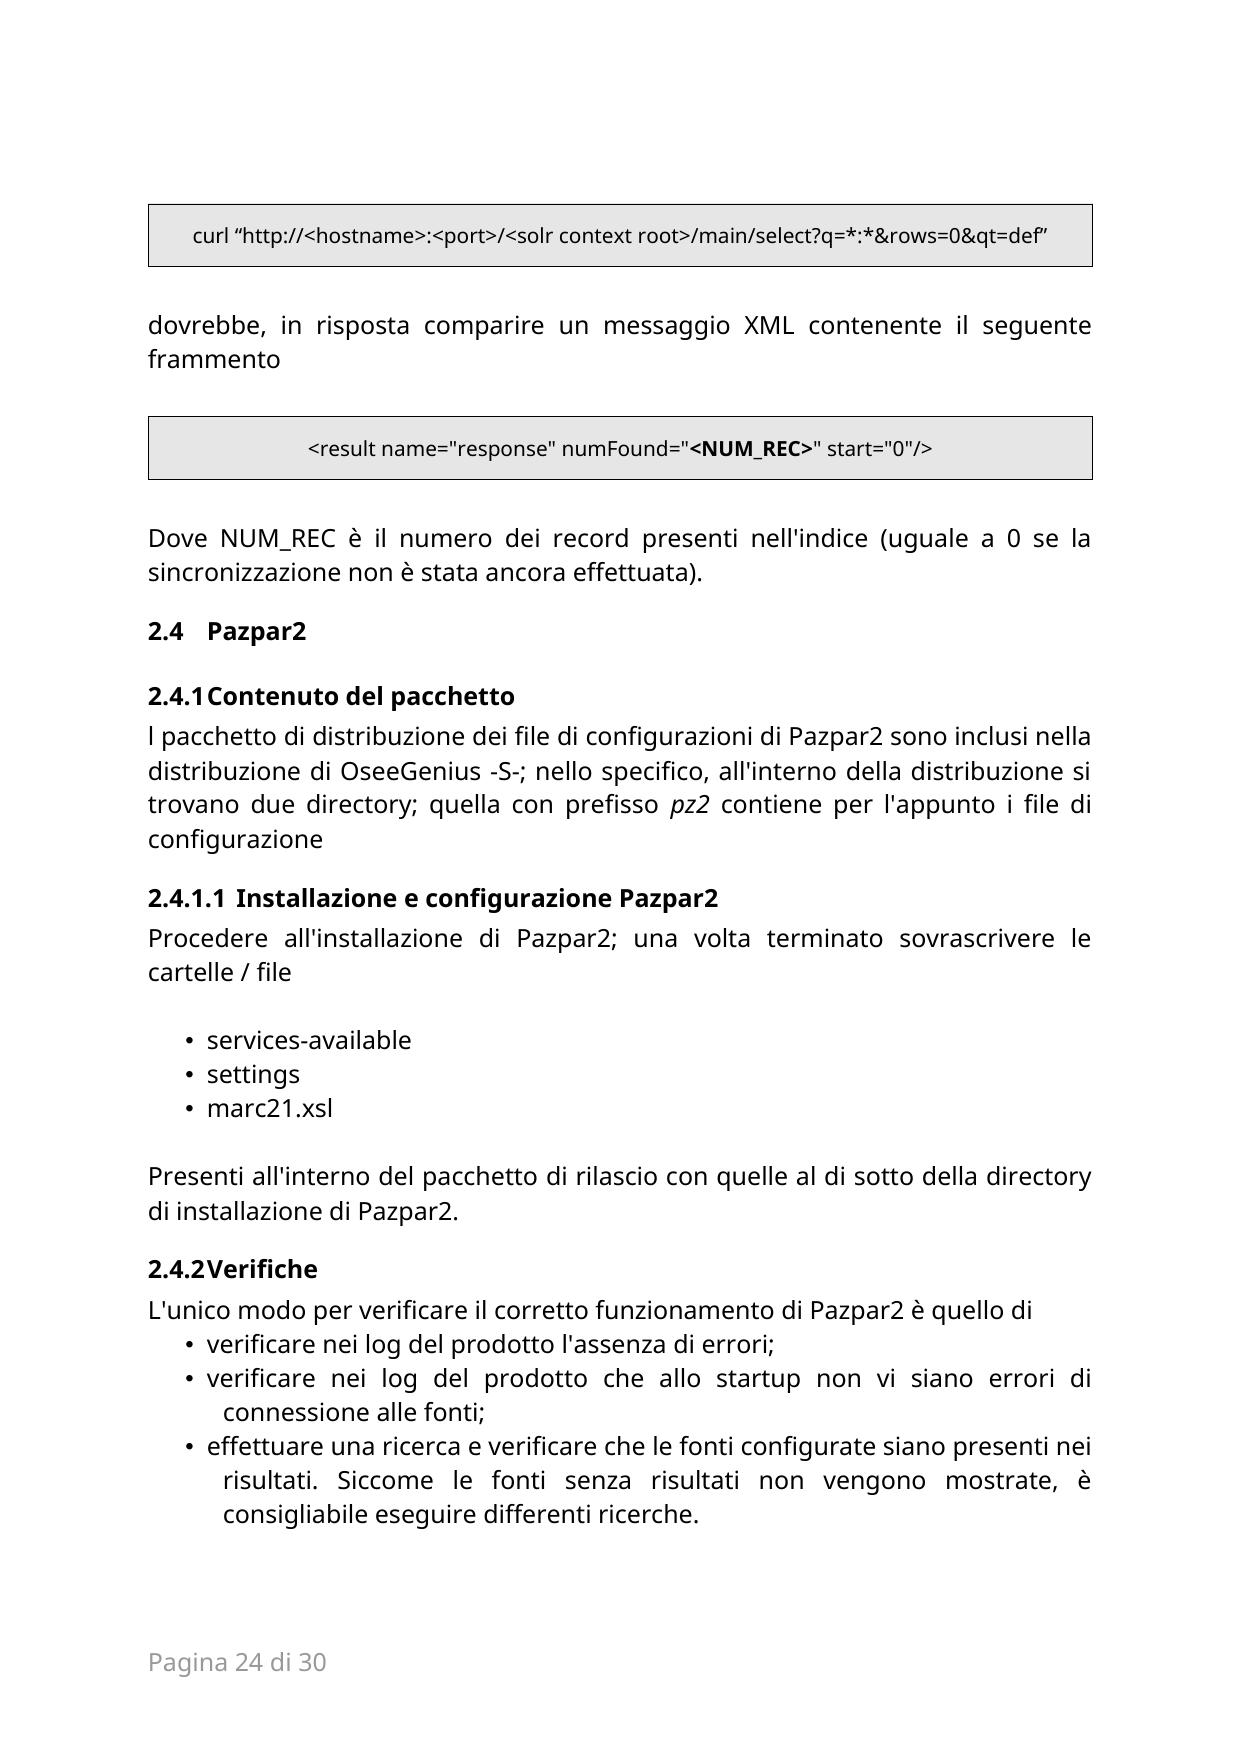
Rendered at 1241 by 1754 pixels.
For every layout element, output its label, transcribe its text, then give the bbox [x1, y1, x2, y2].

text Procedere all'installazione di Pazpar2; una volta terminato sovrascrivere le cartelle / file [148, 921, 1093, 989]
text dovrebbe, in risposta comparire un messaggio XML contenente il seguente frammento [148, 308, 1093, 376]
text l pacchetto di distribuzione dei file di configurazioni di Pazpar2 sono inclusi nella distribuzione di OseeGenius -S-; nello specifico, all'interno della distribuzione si trovano due directory; quella con prefisso pz2 contiene per l'appunto i file di configurazione [148, 719, 1093, 855]
list marc21.xsl [185, 1091, 1093, 1125]
text Presenti all'interno del pacchetto di rilascio con quelle al di sotto della directory di installazione di Pazpar2. [148, 1159, 1093, 1227]
list verificare nei log del prodotto che allo startup non vi siano errori di connessione alle fonti; [185, 1361, 1093, 1429]
text curl “http://<hostname>:<port>/<solr context root>/main/select?q=*:*&rows=0&qt=def” [149, 205, 1092, 266]
list services-available [185, 1023, 1093, 1057]
list verificare nei log del prodotto l'assenza di errori; [185, 1327, 1093, 1361]
text L'unico modo per verificare il corretto funzionamento di Pazpar2 è quello di [148, 1292, 1093, 1327]
text Dove NUM_REC è il numero dei record presenti nell'indice (uguale a 0 se la sincronizzazione non è stata ancora effettuata). [148, 520, 1093, 588]
subtitle Pazpar2 [148, 613, 1093, 647]
list effettuare una ricerca e verificare che le fonti configurate siano presenti nei risultati. Siccome le fonti senza risultati non vengono mostrate, è consigliabile eseguire differenti ricerche. [185, 1429, 1093, 1531]
list settings [185, 1057, 1093, 1091]
subtitle Installazione e configurazione Pazpar2 [148, 880, 1093, 914]
subtitle Contenuto del pacchetto [148, 679, 1093, 713]
text <result name="response" numFound="<NUM_REC>" start="0"/> [149, 417, 1092, 479]
subtitle Verifiche [148, 1252, 1093, 1286]
